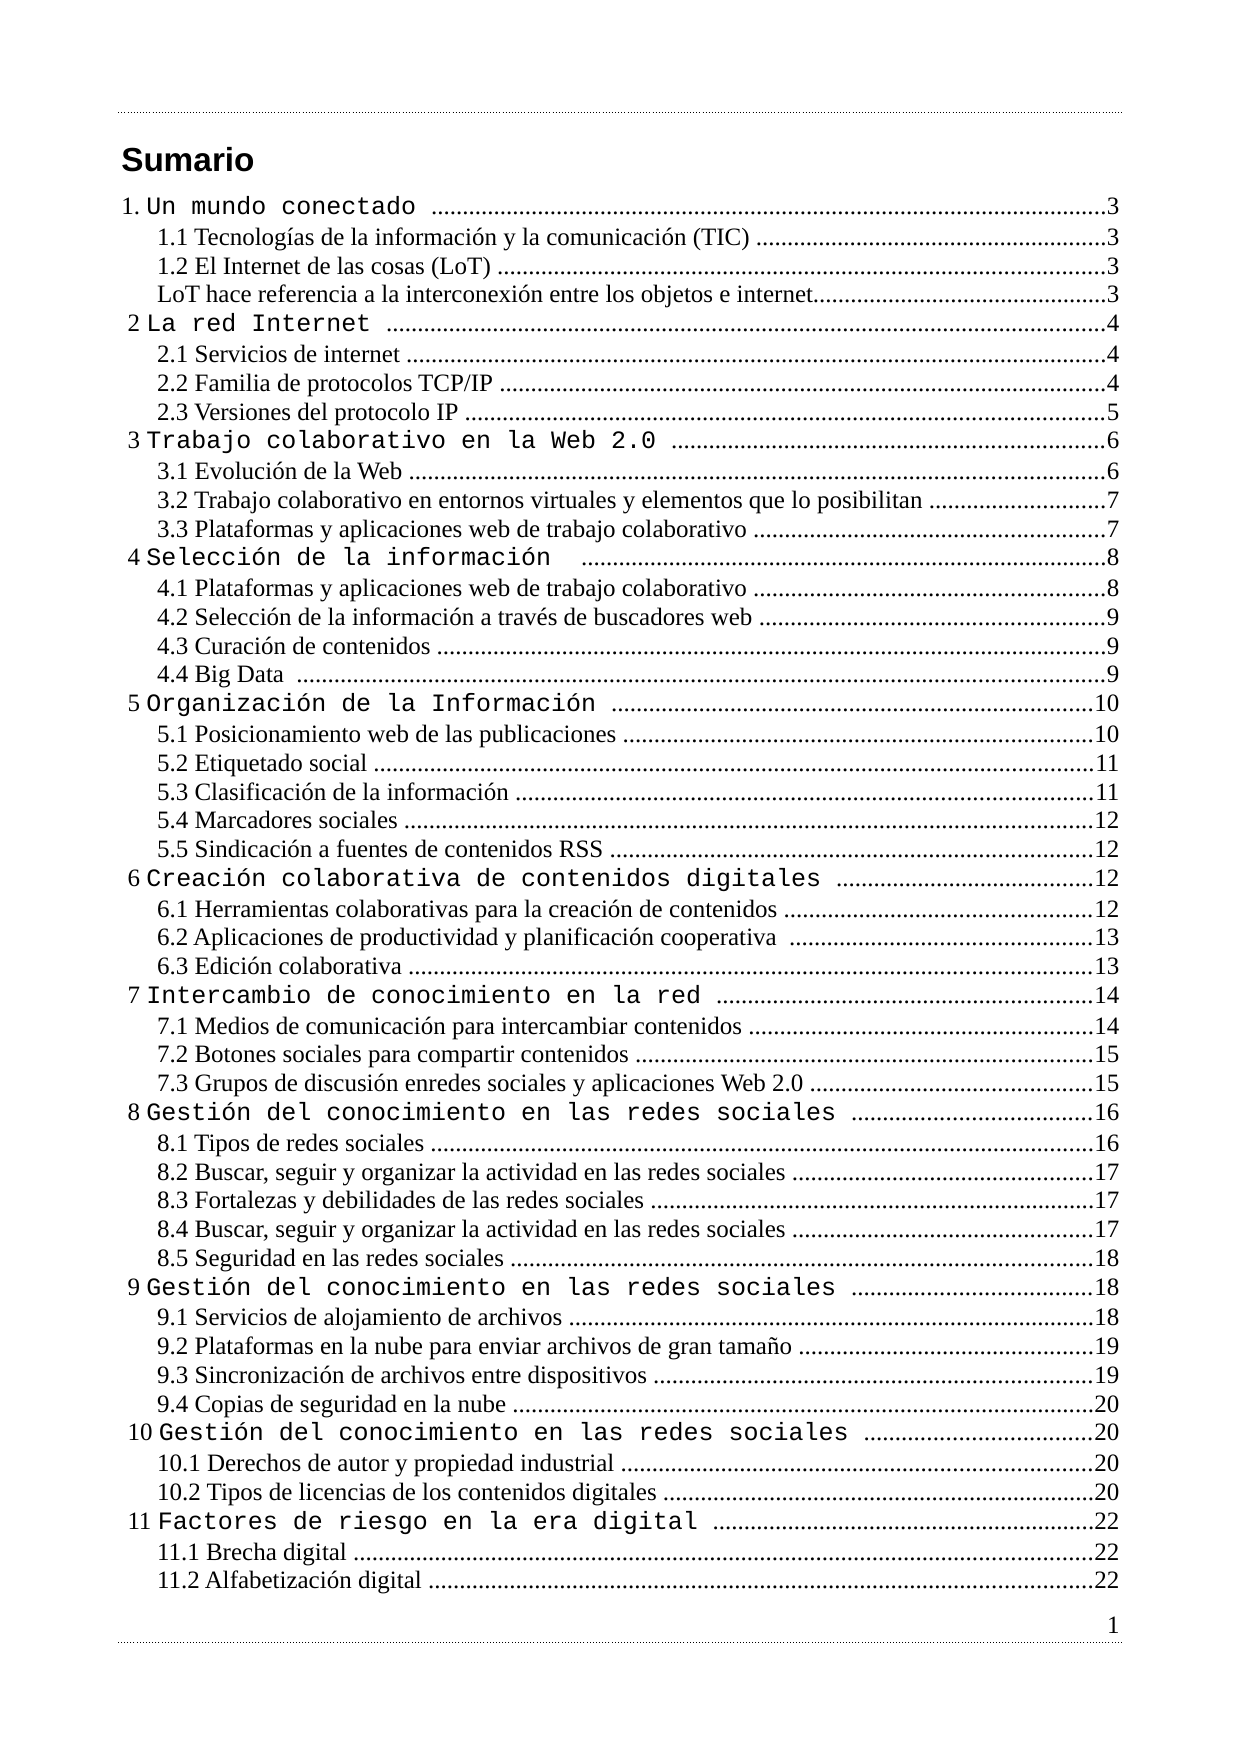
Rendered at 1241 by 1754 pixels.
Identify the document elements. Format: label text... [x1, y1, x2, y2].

text 7 Intercambio de conocimiento en la red 14 [121, 980, 1119, 1011]
text 7.2 Botones sociales para compartir contenidos 15 [151, 1039, 1119, 1068]
text 5.2 Etiquetado social 11 [151, 748, 1119, 777]
text 8.4 Buscar, seguir y organizar la actividad en las redes sociales 17 [151, 1214, 1119, 1243]
subtitle Sumario [121, 140, 1119, 179]
text 9.2 Plataformas en la nube para enviar archivos de gran tamaño 19 [151, 1331, 1119, 1360]
text 1.1 Tecnologías de la información y la comunicación (TIC) 3 [151, 222, 1119, 251]
text 1.2 El Internet de las cosas (LoT) 3 [151, 251, 1119, 279]
text 2.1 Servicios de internet 4 [151, 339, 1119, 368]
text 4.1 Plataformas y aplicaciones web de trabajo colaborativo 8 [151, 573, 1119, 602]
text 5.4 Marcadores sociales 12 [151, 805, 1119, 834]
text 9.1 Servicios de alojamiento de archivos 18 [151, 1302, 1119, 1331]
text 6.2 Aplicaciones de productividad y planificación cooperativa 13 [151, 922, 1119, 951]
text 4.2 Selección de la información a través de buscadores web 9 [151, 602, 1119, 631]
text 9.4 Copias de seguridad en la nube 20 [151, 1389, 1119, 1417]
text 5.1 Posicionamiento web de las publicaciones 10 [151, 719, 1119, 748]
text 10.2 Tipos de licencias de los contenidos digitales 20 [151, 1477, 1119, 1506]
text 3.3 Plataformas y aplicaciones web de trabajo colaborativo 7 [151, 514, 1119, 542]
text 8.5 Seguridad en las redes sociales 18 [151, 1243, 1119, 1272]
text 11 Factores de riesgo en la era digital 22 [121, 1506, 1119, 1537]
text 8.1 Tipos de redes sociales 16 [151, 1128, 1119, 1157]
text 11.2 Alfabetización digital 22 [151, 1565, 1119, 1594]
text 10 Gestión del conocimiento en las redes sociales 20 [121, 1417, 1119, 1448]
text 3.2 Trabajo colaborativo en entornos virtuales y elementos que lo posibilitan 7 [151, 485, 1119, 514]
text 5.5 Sindicación a fuentes de contenidos RSS 12 [151, 834, 1119, 863]
text 5.3 Clasificación de la información 11 [151, 777, 1119, 805]
text 4 Selección de la información 8 [121, 542, 1119, 573]
text 2 La red Internet 4 [121, 308, 1119, 339]
text 8.2 Buscar, seguir y organizar la actividad en las redes sociales 17 [151, 1157, 1119, 1185]
text 9 Gestión del conocimiento en las redes sociales 18 [121, 1272, 1119, 1302]
text 10.1 Derechos de autor y propiedad industrial 20 [151, 1448, 1119, 1477]
text 2.2 Familia de protocolos TCP/IP 4 [151, 368, 1119, 397]
text 3.1 Evolución de la Web 6 [151, 456, 1119, 485]
text 8 Gestión del conocimiento en las redes sociales 16 [121, 1097, 1119, 1128]
text 2.3 Versiones del protocolo IP 5 [151, 397, 1119, 425]
text 7.1 Medios de comunicación para intercambiar contenidos 14 [151, 1011, 1119, 1039]
text LoT hace referencia a la interconexión entre los objetos e internet. 3 [151, 279, 1119, 308]
text 11.1 Brecha digital 22 [151, 1537, 1119, 1565]
text 7.3 Grupos de discusión enredes sociales y aplicaciones Web 2.0 15 [151, 1068, 1119, 1097]
text 4.4 Big Data 9 [151, 659, 1119, 688]
text 9.3 Sincronización de archivos entre dispositivos 19 [151, 1360, 1119, 1389]
text 8.3 Fortalezas y debilidades de las redes sociales 17 [151, 1185, 1119, 1214]
text 6 Creación colaborativa de contenidos digitales 12 [121, 863, 1119, 894]
text 4.3 Curación de contenidos 9 [151, 631, 1119, 659]
text 6.3 Edición colaborativa 13 [151, 951, 1119, 980]
text 3 Trabajo colaborativo en la Web 2.0 6 [121, 425, 1119, 456]
text 5 Organización de la Información 10 [121, 688, 1119, 719]
text 6.1 Herramientas colaborativas para la creación de contenidos 12 [151, 894, 1119, 922]
text 1. Un mundo conectado 3 [121, 191, 1119, 222]
